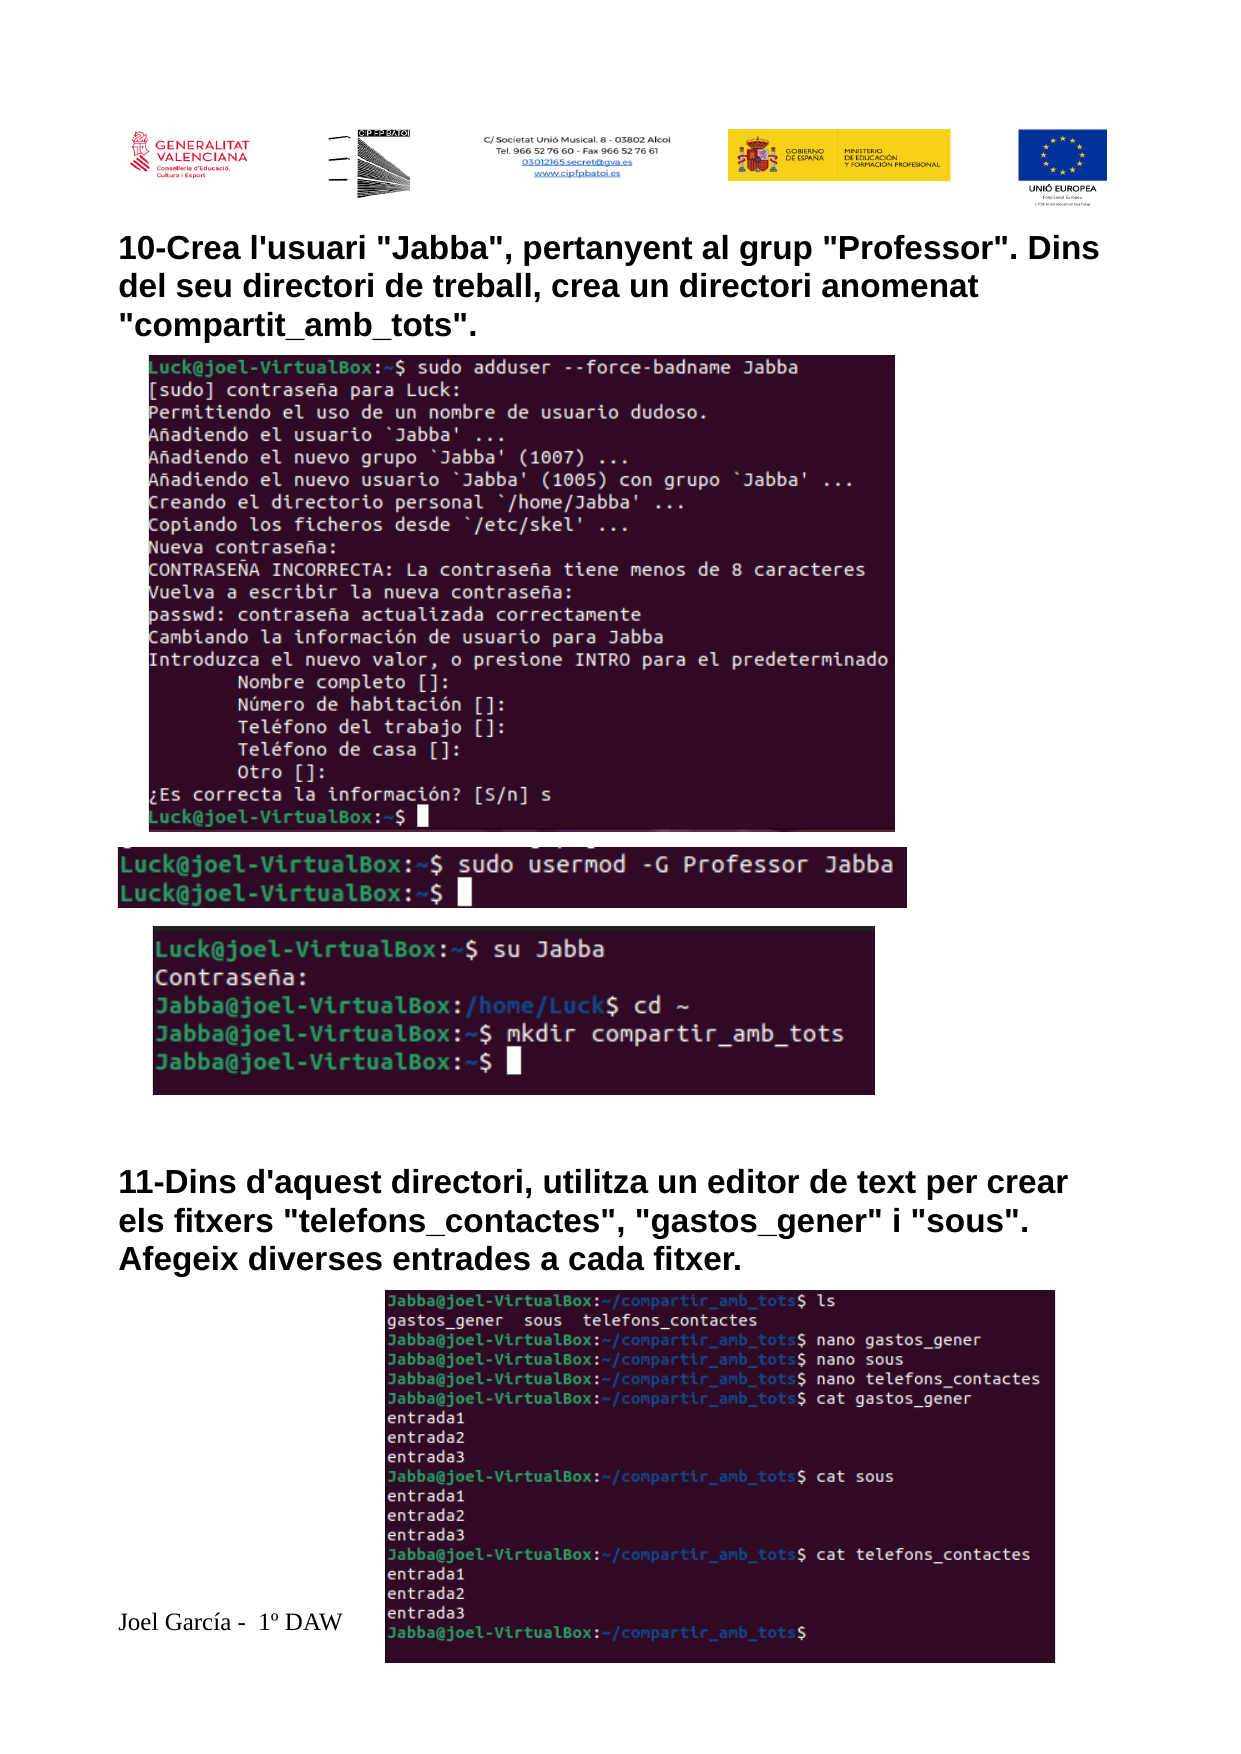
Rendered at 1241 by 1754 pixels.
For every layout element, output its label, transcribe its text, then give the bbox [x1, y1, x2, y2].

subtitle 11-Dins d'aquest directori, utilitza un editor de text per crear els fitxers "telefons_contactes", "gastos_gener" i "sous". Afegeix diverses entrades a cada fitxer. [118, 1162, 1122, 1278]
picture [118, 118, 1118, 209]
subtitle 10-Crea l'usuari "Jabba", pertanyent al grup "Professor". Dins del seu directori de treball, crea un directori anomenat "compartit_amb_tots". [118, 228, 1122, 343]
picture [152, 926, 875, 1095]
picture [148, 355, 895, 832]
picture [385, 1290, 1056, 1663]
picture [117, 847, 907, 908]
